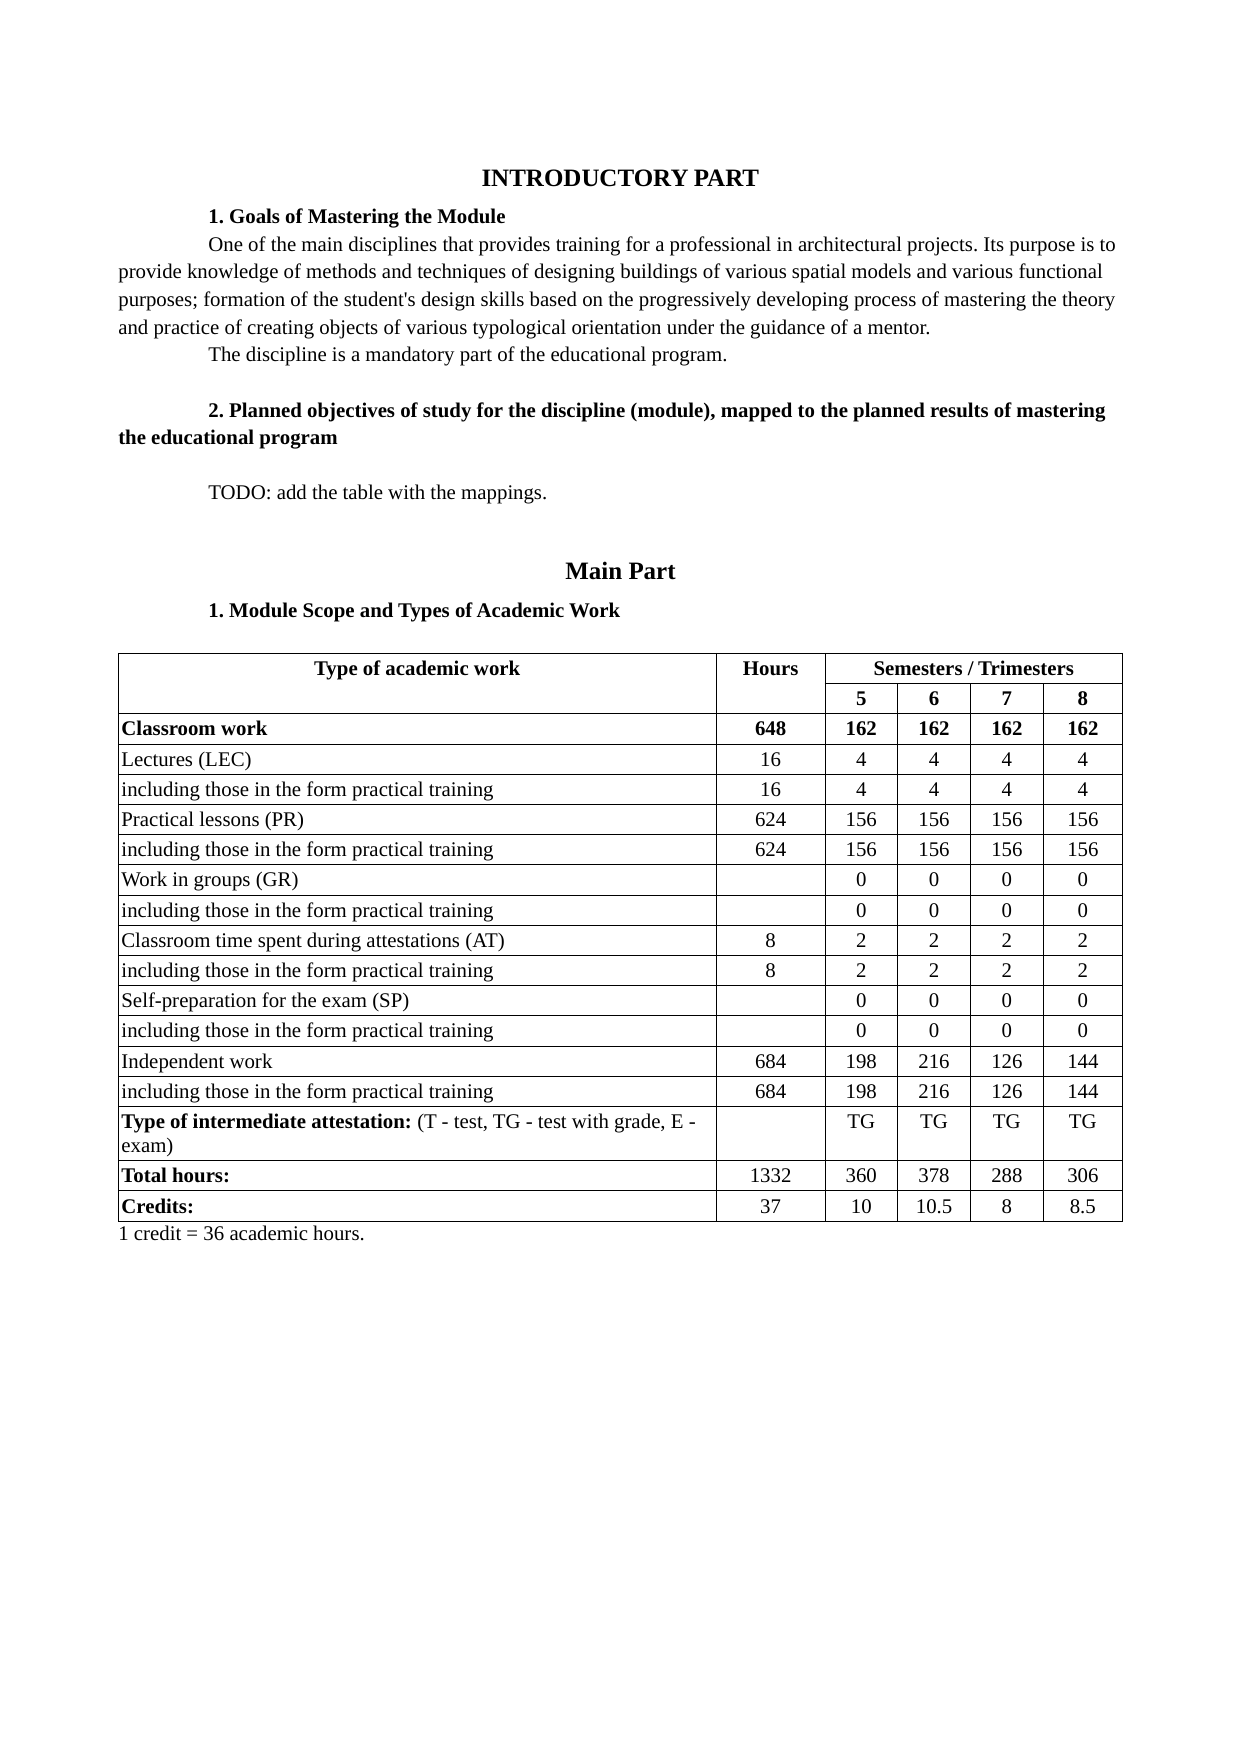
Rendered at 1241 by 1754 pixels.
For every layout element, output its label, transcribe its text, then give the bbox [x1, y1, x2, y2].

table_cell 684 [717, 1047, 825, 1076]
table_cell 8 [971, 1191, 1043, 1221]
table_cell TG [1044, 1107, 1122, 1160]
table_cell 0 [971, 986, 1043, 1015]
table_cell 4 [826, 745, 897, 774]
table_cell 0 [1044, 1016, 1122, 1046]
text One of the main disciplines that provides training for a professional in architectural projects. Its purpose is to provide knowledge of methods and techniques of designing buildings of various spatial models and various functional purposes; formation of the student's design skills based on the progressively developing process of mastering the theory and practice of creating objects of various typological orientation under the guidance of a mentor. [118, 232, 1122, 339]
table_cell 378 [898, 1161, 970, 1190]
table_cell 156 [898, 805, 970, 834]
table_header Hours [717, 654, 825, 713]
table_cell 216 [898, 1047, 970, 1076]
table_cell Type of intermediate attestation: (T - test, TG - test with grade, E - exam) [119, 1107, 716, 1160]
table_cell 198 [826, 1077, 897, 1106]
table_cell 156 [971, 805, 1043, 834]
table_cell 216 [898, 1077, 970, 1106]
table_cell 2 [898, 956, 970, 985]
table_cell [717, 1016, 825, 1046]
table_cell 8 [1044, 684, 1122, 713]
table_cell Total hours: [119, 1161, 716, 1190]
table_cell 4 [1044, 775, 1122, 804]
table_cell [717, 896, 825, 925]
table_cell 162 [1044, 714, 1122, 743]
table_cell Work in groups (GR) [119, 865, 716, 894]
table_cell 0 [1044, 986, 1122, 1015]
table_cell [717, 986, 825, 1015]
table_cell 156 [898, 835, 970, 864]
table_cell 2 [898, 926, 970, 955]
text 1. Goals of Mastering the Module [118, 204, 1122, 228]
table_cell 4 [826, 775, 897, 804]
table_cell 5 [826, 684, 897, 713]
table_cell 4 [898, 775, 970, 804]
table_cell 2 [971, 956, 1043, 985]
table_cell 198 [826, 1047, 897, 1076]
table_cell 0 [971, 865, 1043, 894]
table_cell including those in the form practical training [119, 1077, 716, 1106]
table_cell TG [898, 1107, 970, 1160]
subtitle INTRODUCTORY PART [118, 163, 1122, 192]
table_cell [717, 1107, 825, 1160]
table_cell TG [971, 1107, 1043, 1160]
table_cell 0 [826, 896, 897, 925]
table_cell Independent work [119, 1047, 716, 1076]
table_cell Practical lessons (PR) [119, 805, 716, 834]
table_cell 0 [898, 986, 970, 1015]
table_cell 684 [717, 1077, 825, 1106]
table_cell 0 [826, 1016, 897, 1046]
table_cell 2 [826, 926, 897, 955]
table_cell including those in the form practical training [119, 835, 716, 864]
table_cell 0 [1044, 865, 1122, 894]
text 1. Module Scope and Types of Academic Work [118, 598, 1122, 622]
text The discipline is a mandatory part of the educational program. [118, 342, 1122, 366]
table_cell including those in the form practical training [119, 775, 716, 804]
table_cell 8 [717, 956, 825, 985]
table_cell 156 [1044, 805, 1122, 834]
table_cell 0 [826, 865, 897, 894]
table_cell including those in the form practical training [119, 896, 716, 925]
table_cell 2 [1044, 956, 1122, 985]
text TODO: add the table with the mappings. [118, 480, 1122, 504]
text 1 credit = 36 academic hours. [118, 1222, 1122, 1245]
table_cell 4 [971, 745, 1043, 774]
table_cell 7 [971, 684, 1043, 713]
table_cell 4 [898, 745, 970, 774]
table_cell 0 [898, 865, 970, 894]
table_cell 37 [717, 1191, 825, 1221]
table_cell Self-preparation for the exam (SP) [119, 986, 716, 1015]
subtitle Main Part [118, 556, 1122, 585]
table_cell 156 [826, 835, 897, 864]
table_cell 8.5 [1044, 1191, 1122, 1221]
table_cell 162 [898, 714, 970, 743]
table_cell 126 [971, 1077, 1043, 1106]
table_cell Lectures (LEC) [119, 745, 716, 774]
table_cell 8 [717, 926, 825, 955]
table_cell 0 [971, 1016, 1043, 1046]
table_cell 126 [971, 1047, 1043, 1076]
table_cell 4 [1044, 745, 1122, 774]
table_cell 0 [898, 896, 970, 925]
table_cell 2 [1044, 926, 1122, 955]
table_cell 16 [717, 775, 825, 804]
table_cell including those in the form practical training [119, 956, 716, 985]
table_cell 10.5 [898, 1191, 970, 1221]
table_cell 648 [717, 714, 825, 743]
table_cell 0 [971, 896, 1043, 925]
table_cell 162 [971, 714, 1043, 743]
table_cell 0 [826, 986, 897, 1015]
table_cell 288 [971, 1161, 1043, 1190]
table_cell [717, 865, 825, 894]
table_cell 162 [826, 714, 897, 743]
table_cell 156 [1044, 835, 1122, 864]
table_cell 2 [971, 926, 1043, 955]
table_cell including those in the form practical training [119, 1016, 716, 1046]
table_cell 624 [717, 835, 825, 864]
table_cell 624 [717, 805, 825, 834]
table_cell 1332 [717, 1161, 825, 1190]
table_header Semesters / Trimesters [826, 654, 1122, 683]
table_cell 0 [1044, 896, 1122, 925]
table_cell Classroom time spent during attestations (AT) [119, 926, 716, 955]
table_header Type of academic work [119, 654, 716, 713]
table_cell Credits: [119, 1191, 716, 1221]
table_cell TG [826, 1107, 897, 1160]
table_cell 10 [826, 1191, 897, 1221]
table_cell Classroom work [119, 714, 716, 743]
table_cell 360 [826, 1161, 897, 1190]
table_cell 156 [971, 835, 1043, 864]
table_cell 306 [1044, 1161, 1122, 1190]
table_cell 144 [1044, 1077, 1122, 1106]
table_cell 144 [1044, 1047, 1122, 1076]
table_cell 0 [898, 1016, 970, 1046]
text 2. Planned objectives of study for the discipline (module), mapped to the planned results of mastering the educational program [118, 397, 1122, 449]
table_cell 2 [826, 956, 897, 985]
table_cell 16 [717, 745, 825, 774]
table_cell 4 [971, 775, 1043, 804]
table_cell 6 [898, 684, 970, 713]
table_cell 156 [826, 805, 897, 834]
